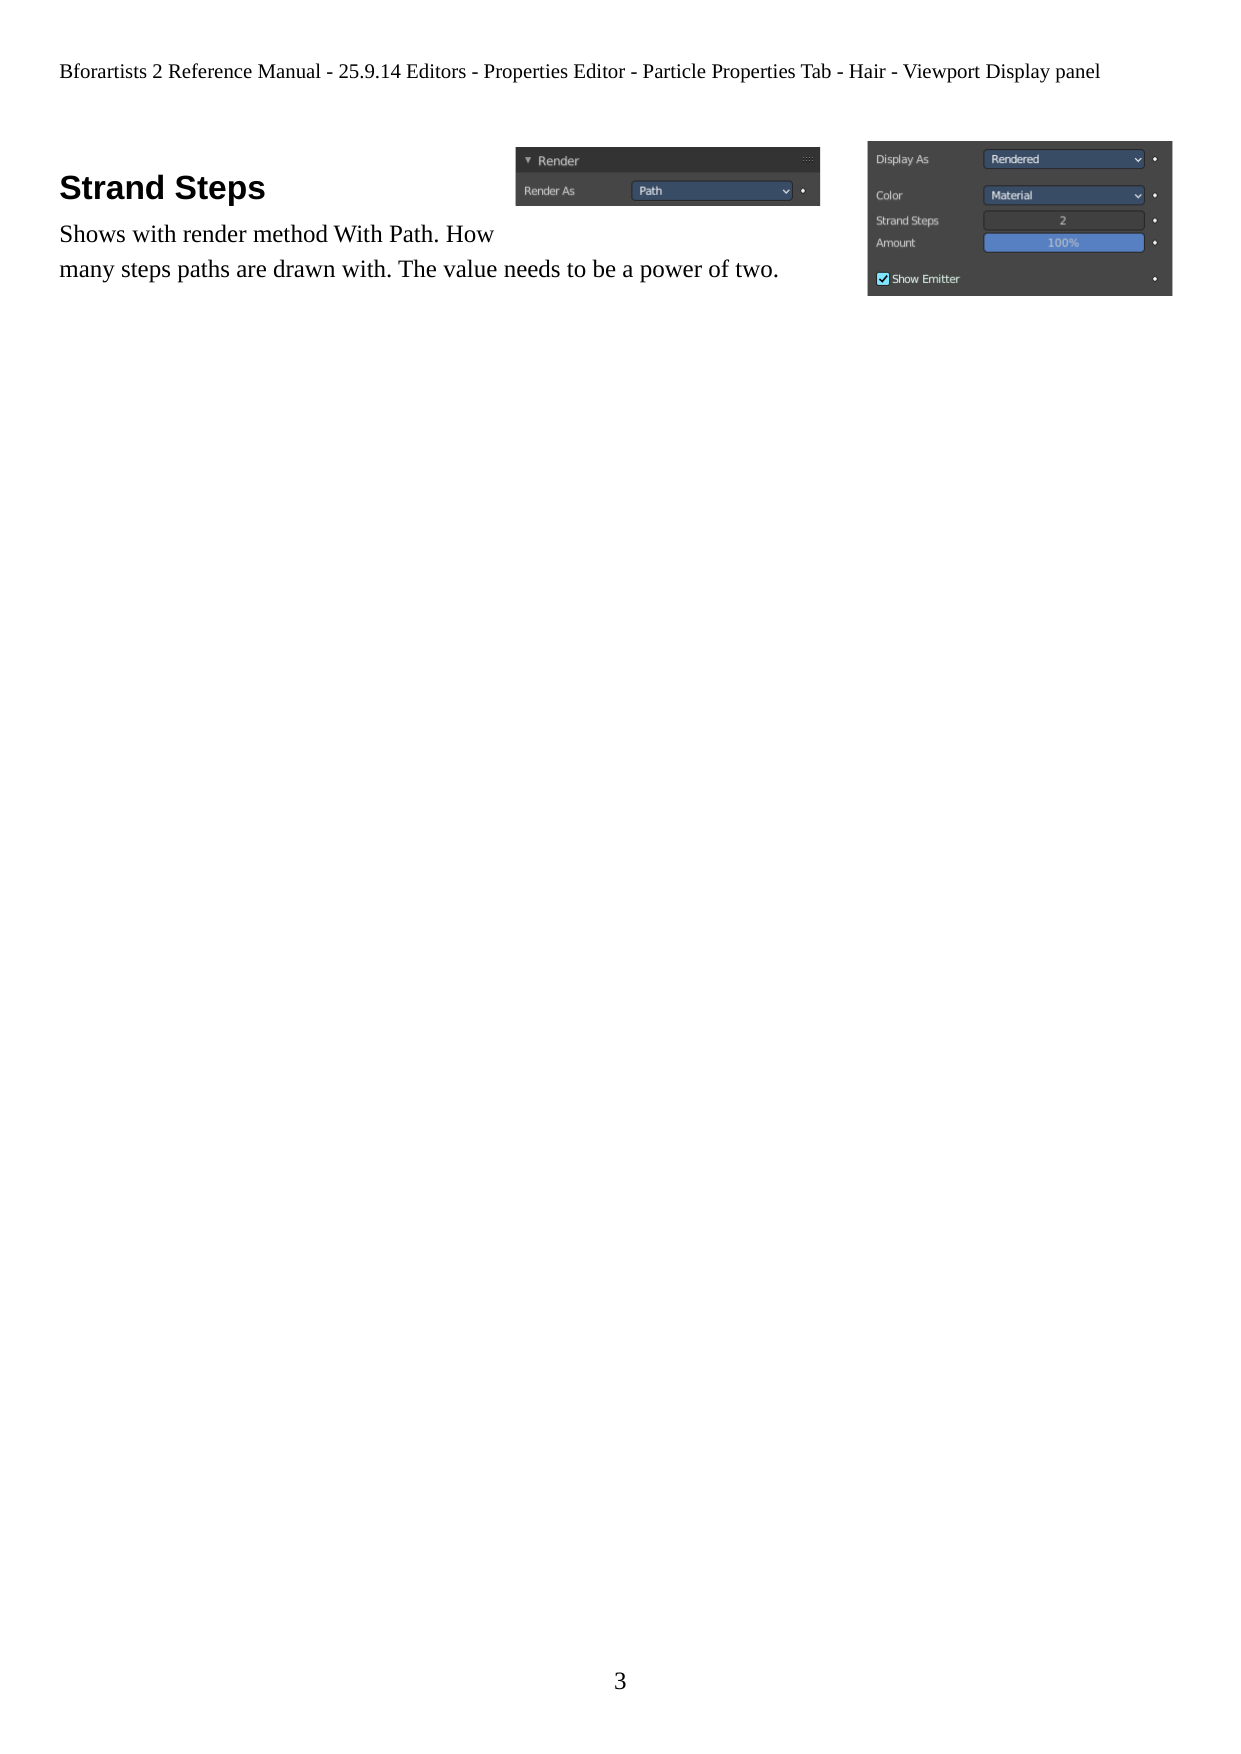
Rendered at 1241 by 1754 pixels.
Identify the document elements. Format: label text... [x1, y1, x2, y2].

text Shows with render method With Path. How many steps paths are drawn with. The value needs to be a power of two. [59, 219, 867, 283]
subtitle Strand Steps [59, 168, 867, 207]
subtitle [1173, 168, 1181, 207]
picture [515, 147, 821, 206]
picture [867, 141, 1173, 296]
